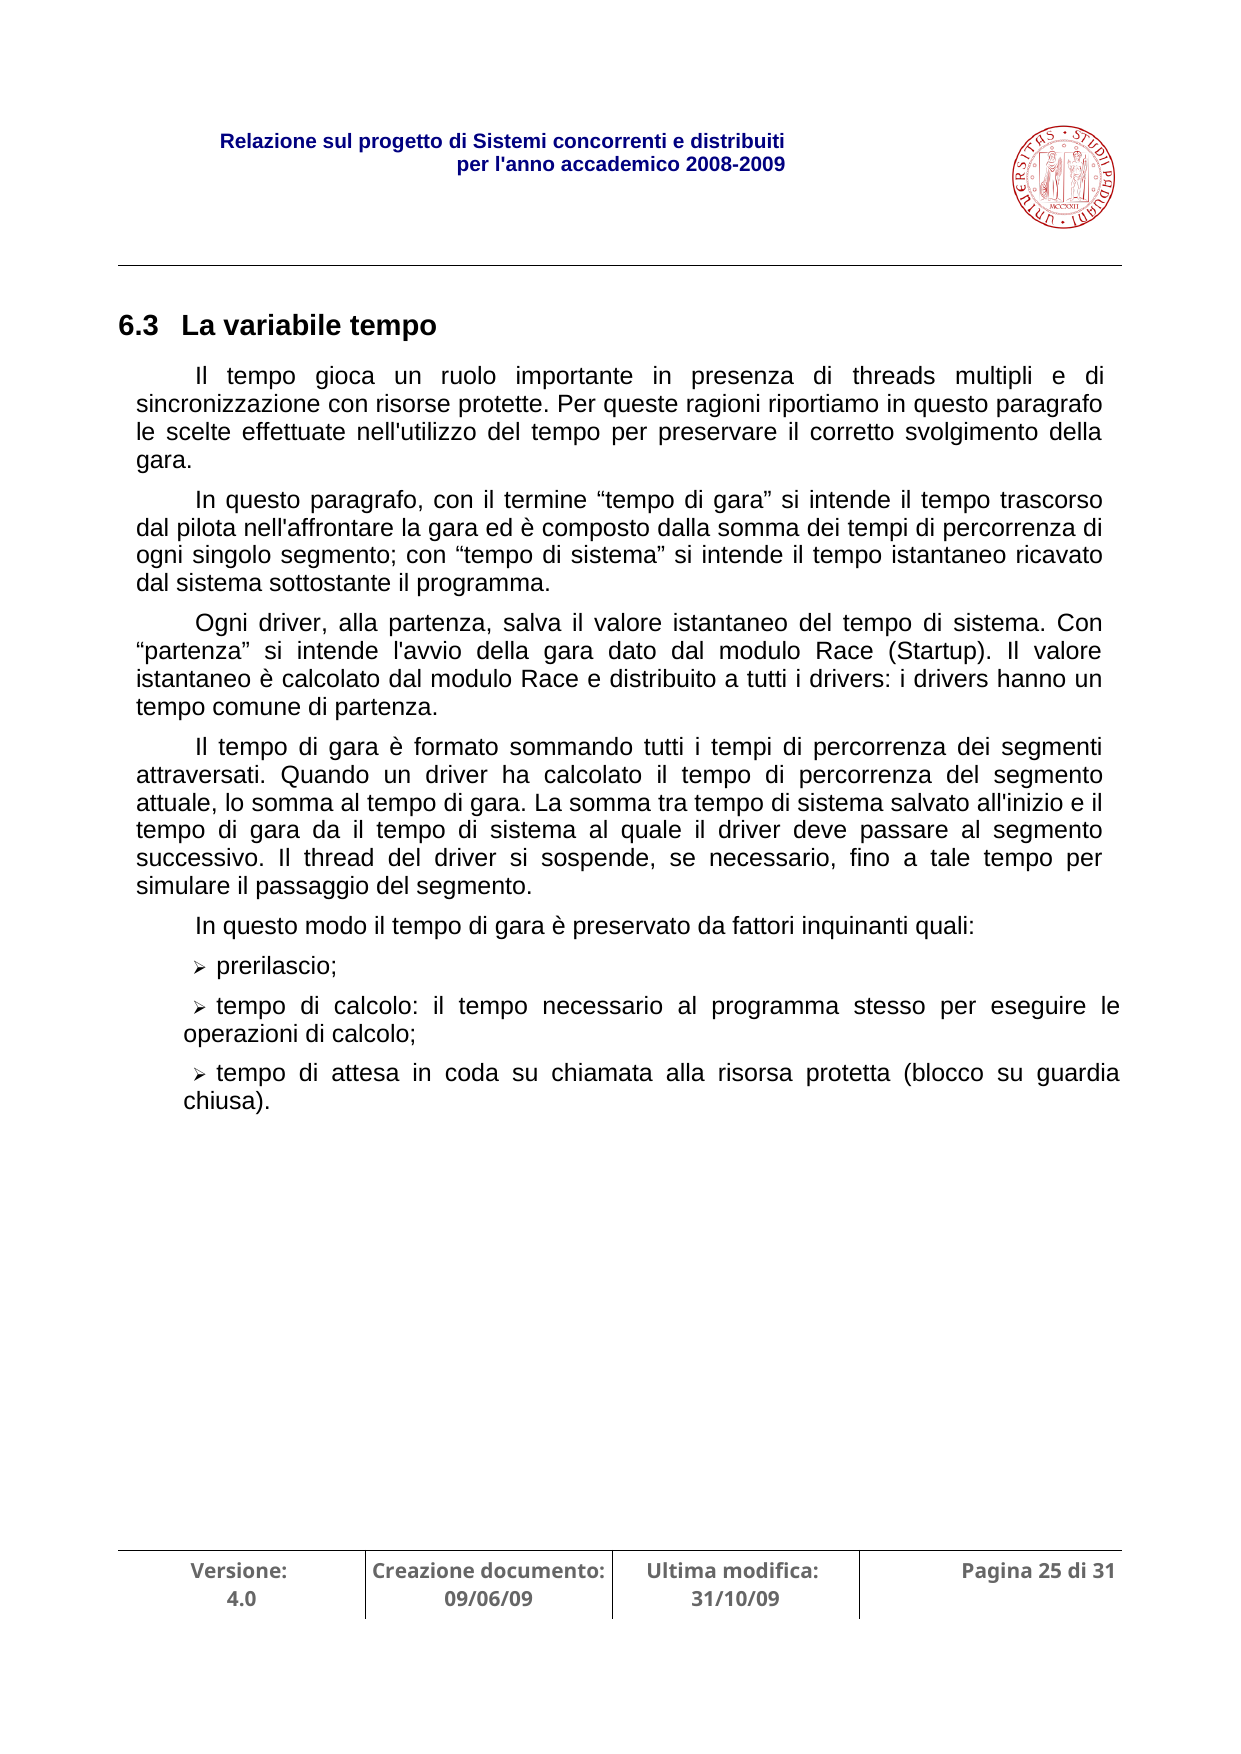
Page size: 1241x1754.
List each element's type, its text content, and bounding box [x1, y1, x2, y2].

picture [1010, 123, 1117, 231]
text Ogni driver, alla partenza, salva il valore istantaneo del tempo di sistema. Con “partenza” si intende l'avvio della gara dato dal modulo Race (Startup). Il valore istantaneo è calcolato dal modulo Race e distribuito a tutti i drivers: i drivers hanno un tempo comune di partenza. [136, 609, 1104, 721]
list prerilascio; [183, 952, 1122, 980]
text In questo paragrafo, con il termine “tempo di gara” si intende il tempo trascorso dal pilota nell'affrontare la gara ed è composto dalla somma dei tempi di percorrenza di ogni singolo segmento; con “tempo di sistema” si intende il tempo istantaneo ricavato dal sistema sottostante il programma. [136, 486, 1104, 597]
text In questo modo il tempo di gara è preservato da fattori inquinanti quali: [136, 912, 1104, 940]
list tempo di attesa in coda su chiamata alla risorsa protetta (blocco su guardia chiusa). [183, 1059, 1122, 1115]
list tempo di calcolo: il tempo necessario al programma stesso per eseguire le operazioni di calcolo; [183, 992, 1122, 1047]
text Il tempo di gara è formato sommando tutti i tempi di percorrenza dei segmenti attraversati. Quando un driver ha calcolato il tempo di percorrenza del segmento attuale, lo somma al tempo di gara. La somma tra tempo di sistema salvato all'inizio e il tempo di gara da il tempo di sistema al quale il driver deve passare al segmento successivo. Il thread del driver si sospende, se necessario, fino a tale tempo per simulare il passaggio del segmento. [136, 733, 1104, 900]
subtitle La variabile tempo [118, 309, 1122, 341]
text Il tempo gioca un ruolo importante in presenza di threads multipli e di sincronizzazione con risorse protette. Per queste ragioni riportiamo in questo paragrafo le scelte effettuate nell'utilizzo del tempo per preservare il corretto svolgimento della gara. [136, 362, 1104, 474]
